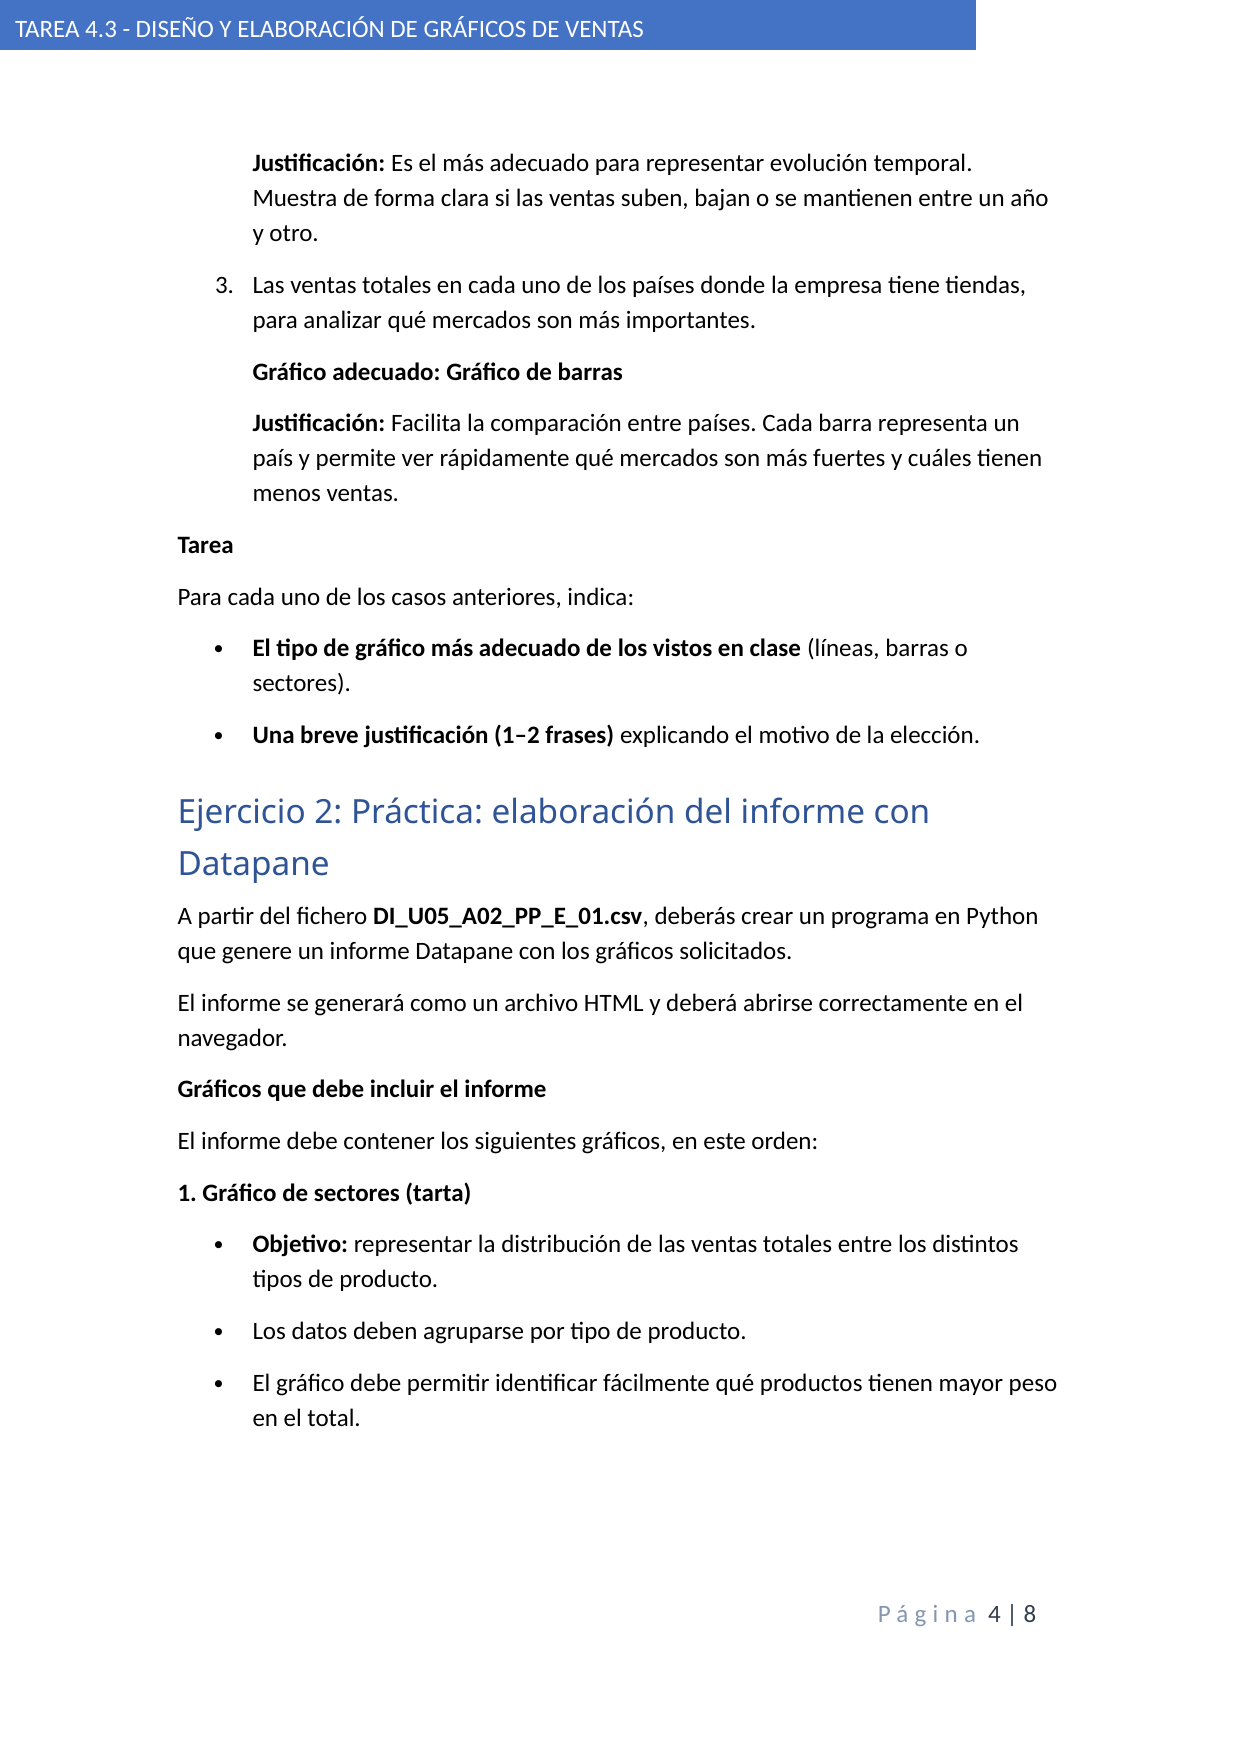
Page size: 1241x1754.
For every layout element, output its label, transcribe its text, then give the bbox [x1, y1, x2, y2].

list Los datos deben agruparse por tipo de producto. [215, 1315, 1063, 1346]
text El informe debe contener los siguientes gráficos, en este orden: [177, 1125, 1063, 1156]
text Justificación: Es el más adecuado para representar evolución temporal. Muestra de forma clara si las ventas suben, bajan o se mantienen entre un año y otro. [252, 148, 1063, 248]
text El informe se generará como un archivo HTML y deberá abrirse correctamente en el navegador. [177, 987, 1063, 1052]
list Una breve justificación (1–2 frases) explicando el motivo de la elección. [215, 719, 1063, 750]
text Gráfico adecuado: Gráfico de barras [252, 356, 1063, 386]
text 1. Gráfico de sectores (tarta) [177, 1177, 1063, 1207]
list El gráfico debe permitir identificar fácilmente qué productos tienen mayor peso en el total. [215, 1367, 1063, 1432]
text Para cada uno de los casos anteriores, indica: [177, 581, 1063, 611]
text Tarea [177, 529, 1063, 560]
text Gráficos que debe incluir el informe [177, 1074, 1063, 1104]
list El tipo de gráfico más adecuado de los vistos en clase (líneas, barras o sectores). [215, 633, 1063, 698]
subtitle Ejercicio 2: Práctica: elaboración del informe con Datapane [177, 788, 1063, 885]
text A partir del fichero DI_U05_A02_PP_E_01.csv, deberás crear un programa en Python que genere un informe Datapane con los gráficos solicitados. [177, 900, 1063, 966]
list Las ventas totales en cada uno de los países donde la empresa tiene tiendas, para analizar qué mercados son más importantes. [215, 269, 1063, 335]
text Justificación: Facilita la comparación entre países. Cada barra representa un país y permite ver rápidamente qué mercados son más fuertes y cuáles tienen menos ventas. [252, 408, 1063, 508]
list Objetivo: representar la distribución de las ventas totales entre los distintos tipos de producto. [215, 1229, 1063, 1294]
